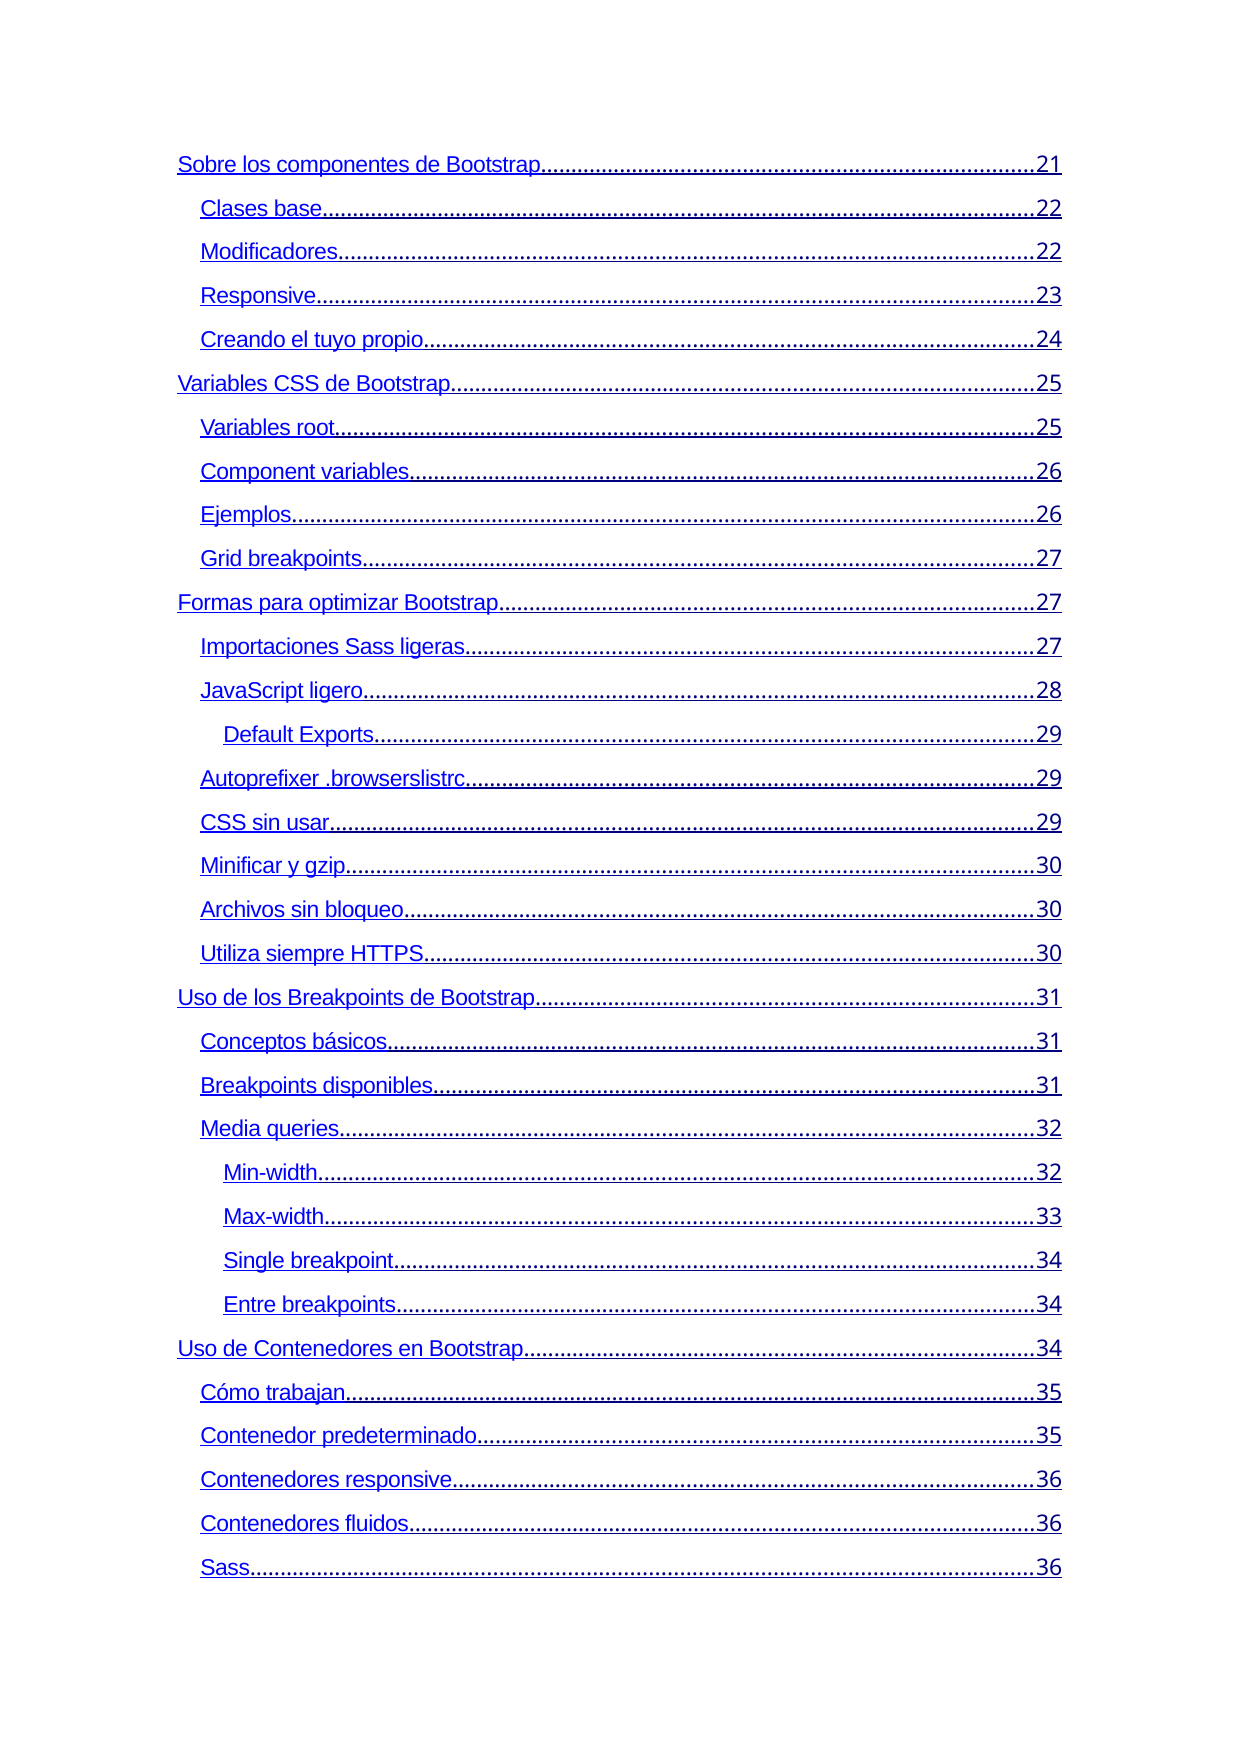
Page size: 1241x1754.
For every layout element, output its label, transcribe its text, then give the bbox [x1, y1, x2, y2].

text Cómo trabajan 35 [200, 1376, 1063, 1407]
text Contenedores fluidos 36 [200, 1507, 1063, 1538]
text Component variables 26 [200, 454, 1063, 486]
text Default Exports 29 [223, 718, 1063, 749]
text Breakpoints disponibles 31 [200, 1068, 1063, 1100]
text Clases base 22 [200, 191, 1063, 223]
text Creando el tuyo propio 24 [200, 323, 1063, 354]
text Archivos sin bloqueo 30 [200, 893, 1063, 924]
text Sobre los componentes de Bootstrap 21 [177, 148, 1063, 179]
text JavaScript ligero 28 [200, 674, 1063, 705]
text Entre breakpoints 34 [223, 1288, 1063, 1319]
text Utiliza siempre HTTPS 30 [200, 937, 1063, 968]
text Uso de los Breakpoints de Bootstrap 31 [177, 981, 1063, 1012]
text Minificar y gzip 30 [200, 849, 1063, 881]
text Max-width 33 [223, 1200, 1063, 1231]
text Uso de Contenedores en Bootstrap 34 [177, 1332, 1063, 1363]
text CSS sin usar 29 [200, 805, 1063, 837]
text Importaciones Sass ligeras 27 [200, 630, 1063, 661]
text Responsive 23 [200, 279, 1063, 310]
text Ejemplos 26 [200, 498, 1063, 530]
text Autoprefixer .browserslistrc 29 [200, 762, 1063, 793]
text Variables CSS de Bootstrap 25 [177, 367, 1063, 398]
text Contenedor predeterminado 35 [200, 1419, 1063, 1451]
text Variables root 25 [200, 411, 1063, 442]
text Grid breakpoints 27 [200, 542, 1063, 573]
text Media queries 32 [200, 1112, 1063, 1144]
text Single breakpoint 34 [223, 1244, 1063, 1275]
text Sass 36 [200, 1551, 1063, 1582]
text Contenedores responsive 36 [200, 1463, 1063, 1494]
text Modificadores 22 [200, 235, 1063, 267]
text Conceptos básicos 31 [200, 1025, 1063, 1056]
text Formas para optimizar Bootstrap 27 [177, 586, 1063, 617]
text Min-width 32 [223, 1156, 1063, 1187]
